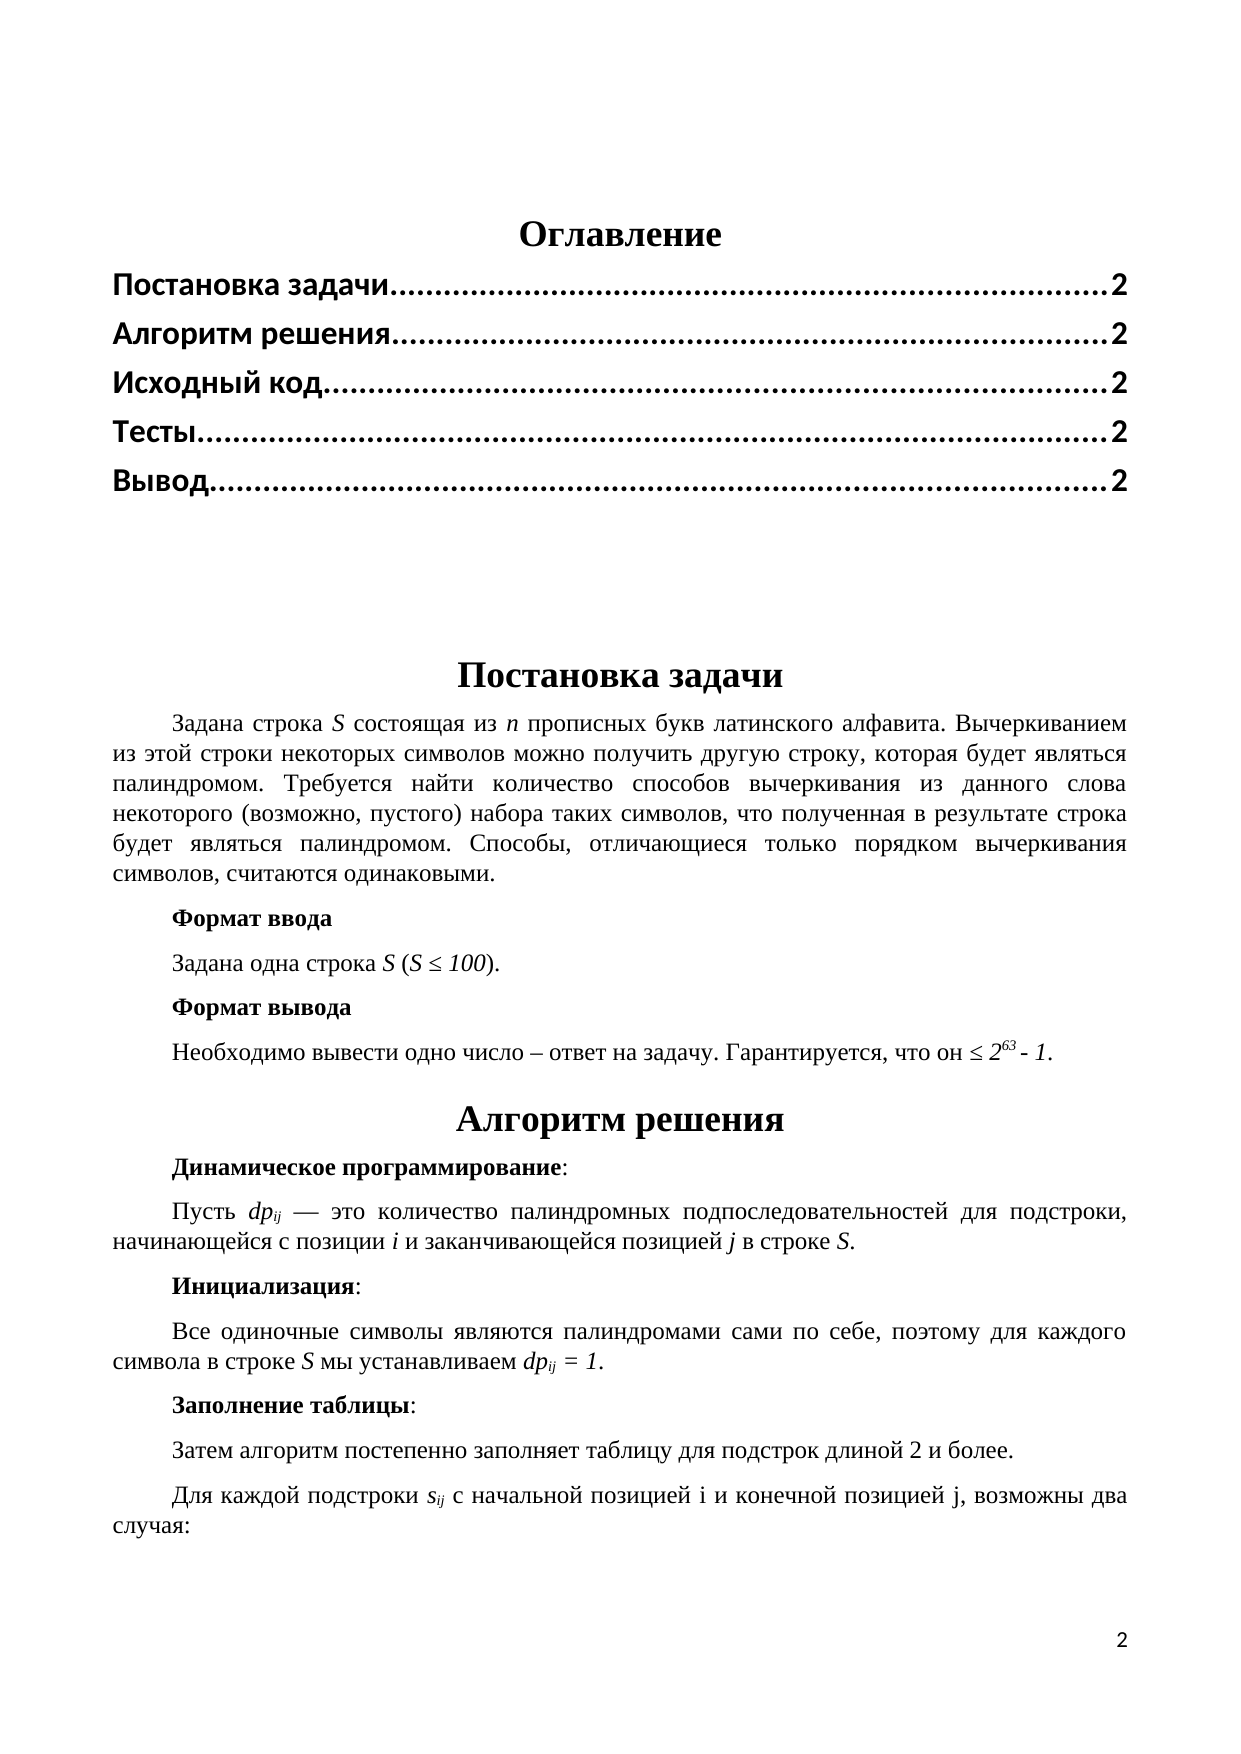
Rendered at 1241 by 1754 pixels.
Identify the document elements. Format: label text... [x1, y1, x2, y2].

text Инициализация: [112, 1271, 1128, 1300]
subtitle Алгоритм решения [112, 1097, 1128, 1140]
text Формат вывода [112, 992, 1128, 1021]
text Пусть dpij — это количество палиндромных подпоследовательностей для подстроки, начинающейся с позиции i и заканчивающейся позицией j в строке S. [112, 1196, 1128, 1255]
text Задана строка S состоящая из n прописных букв латинского алфавита. Вычеркиванием из этой строки некоторых символов можно получить другую строку, которая будет являться палиндромом. Требуется найти количество способов вычеркивания из данного слова некоторого (возможно, пустого) набора таких символов, что полученная в результате строка будет являться палиндромом. Способы, отличающиеся только порядком вычеркивания символов, считаются одинаковыми. [112, 708, 1128, 887]
text Исходный код 2 [112, 361, 1128, 402]
text Формат ввода [112, 903, 1128, 932]
text Для каждой подстроки sij с начальной позицией i и конечной позицией j, возможны два случая: [112, 1480, 1128, 1539]
subtitle Оглавление [112, 212, 1128, 255]
text Необходимо вывести одно число – ответ на задачу. Гарантируется, что он ≤ 263 - 1. [112, 1037, 1128, 1066]
text Вывод 2 [112, 459, 1128, 500]
text Задана одна строка S (S ≤ 100). [112, 948, 1128, 976]
text Тесты 2 [112, 410, 1128, 451]
subtitle Постановка задачи [112, 653, 1128, 696]
text Заполнение таблицы: [112, 1391, 1128, 1419]
text Алгоритм решения 2 [112, 312, 1128, 353]
text Постановка задачи 2 [112, 263, 1128, 304]
text Все одиночные символы являются палиндромами сами по себе, поэтому для каждого символа в строке S мы устанавливаем dpij = 1. [112, 1316, 1128, 1374]
text Динамическое программирование: [112, 1152, 1128, 1180]
text Затем алгоритм постепенно заполняет таблицу для подстрок длиной 2 и более. [112, 1435, 1128, 1464]
